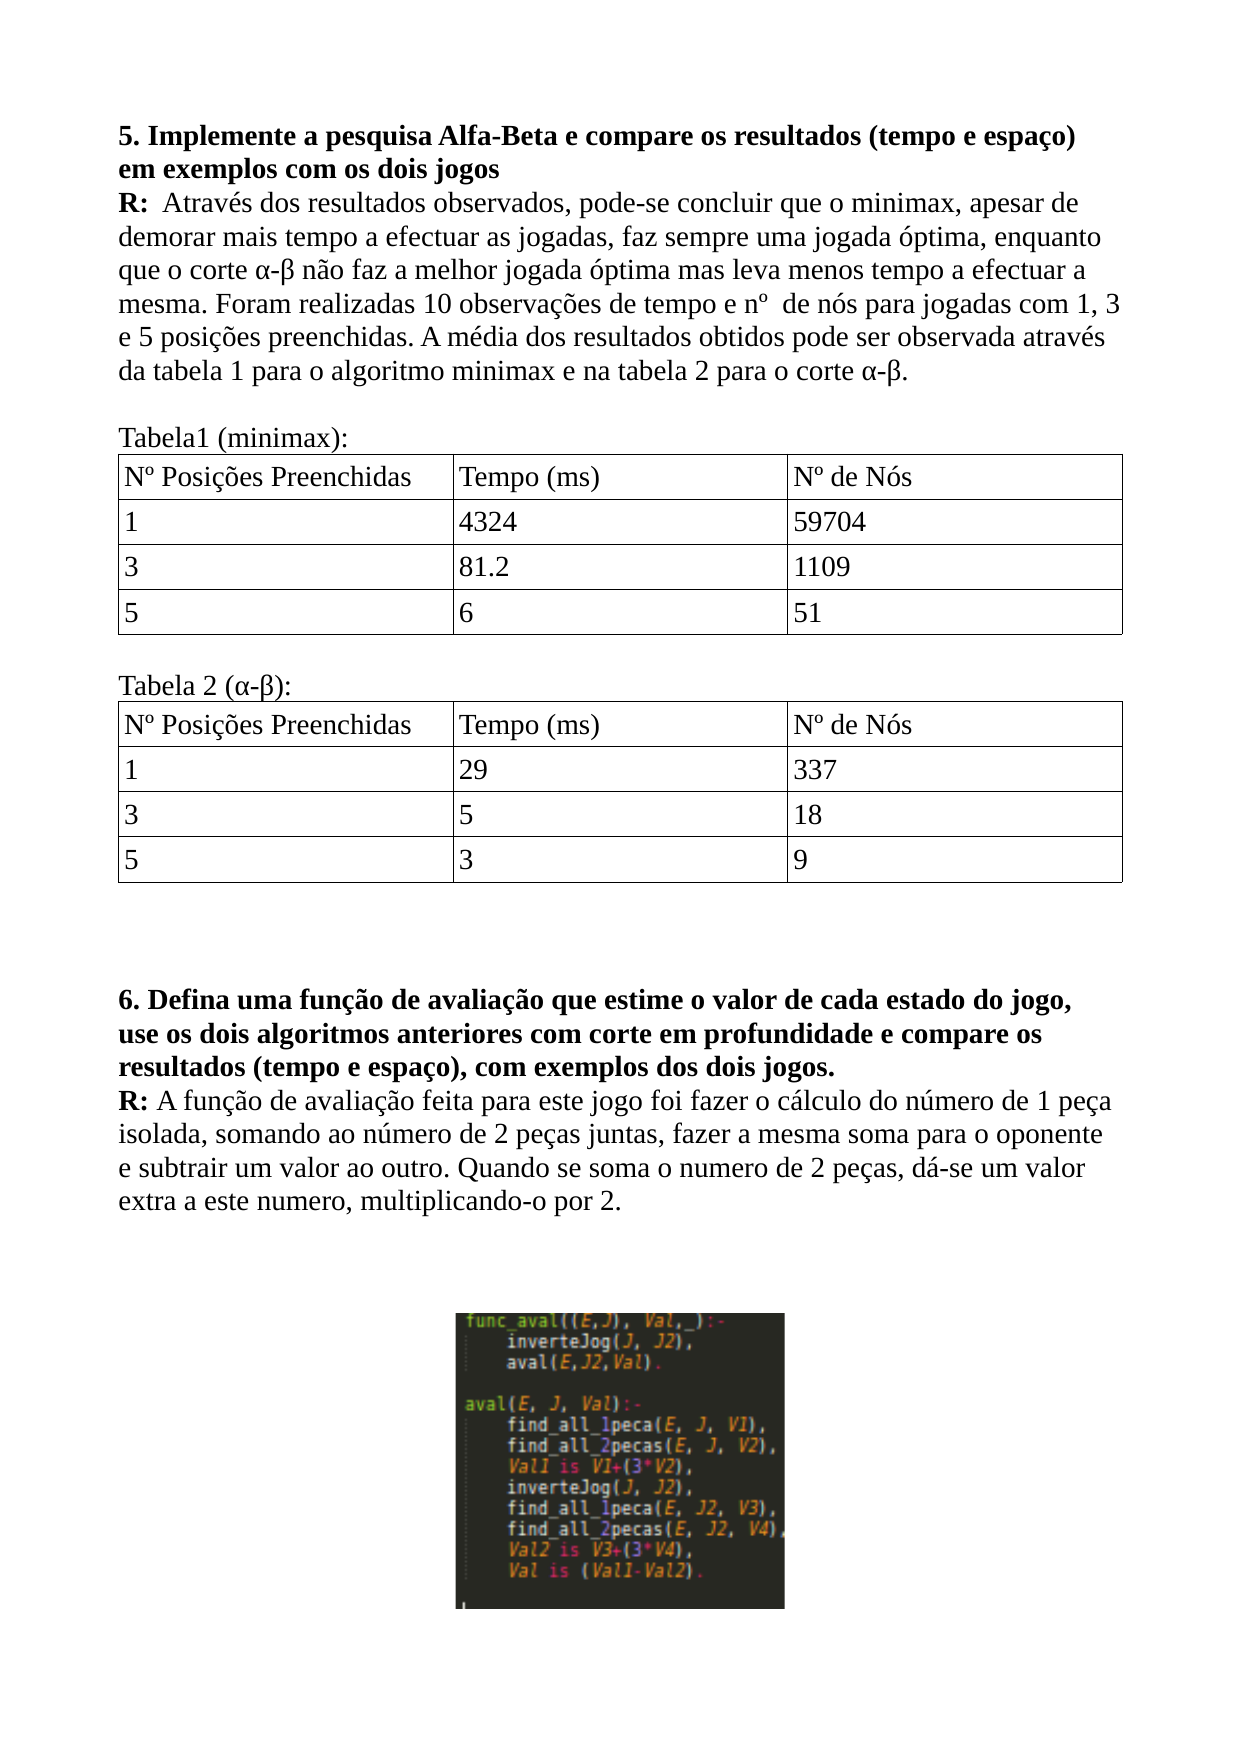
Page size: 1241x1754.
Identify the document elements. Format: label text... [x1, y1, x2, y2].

table_cell 29 [454, 747, 787, 791]
table_cell 5 [119, 837, 453, 882]
text 6. Defina uma função de avaliação que estime o valor de cada estado do jogo, [118, 982, 1122, 1016]
text use os dois algoritmos anteriores com corte em profundidade e compare os [118, 1016, 1122, 1049]
table_header Nº de Nós [788, 702, 1122, 746]
table_cell 1109 [788, 545, 1122, 589]
table_cell 59704 [788, 500, 1122, 544]
table_header Nº de Nós [788, 455, 1122, 499]
text extra a este numero, multiplicando-o por 2. [118, 1183, 1122, 1217]
table_cell 81.2 [454, 545, 787, 589]
text em exemplos com os dois jogos [118, 152, 1122, 185]
table_cell 4324 [454, 500, 787, 544]
table_cell 5 [454, 792, 787, 836]
table_header Tempo (ms) [454, 702, 787, 746]
table_cell 1 [119, 500, 453, 544]
text Tabela 2 (α-β): [118, 668, 1122, 701]
text R: Através dos resultados observados, pode-se concluir que o minimax, apesar de [118, 185, 1122, 219]
table_cell 6 [454, 590, 787, 634]
table_header Nº Posições Preenchidas [119, 702, 453, 746]
table_cell 51 [788, 590, 1122, 634]
table_cell 9 [788, 837, 1122, 882]
text R: A função de avaliação feita para este jogo foi fazer o cálculo do número de 1 peça isolada, somando ao número de 2 peças juntas, fazer a mesma soma para o oponente [118, 1083, 1122, 1150]
table_cell 3 [119, 792, 453, 836]
table_header Tempo (ms) [454, 455, 787, 499]
text 5. Implemente a pesquisa Alfa-Beta e compare os resultados (tempo e espaço) [118, 118, 1122, 152]
picture [455, 1313, 785, 1609]
text que o corte α-β não faz a melhor jogada óptima mas leva menos tempo a efectuar a [118, 252, 1122, 286]
text e subtrair um valor ao outro. Quando se soma o numero de 2 peças, dá-se um valor [118, 1150, 1122, 1183]
table_header Nº Posições Preenchidas [119, 455, 453, 499]
text mesma. Foram realizadas 10 observações de tempo e nº de nós para jogadas com 1, 3 e 5 posições preenchidas. A média dos resultados obtidos pode ser observada através da tabela 1 para o algoritmo minimax e na tabela 2 para o corte α-β. [118, 286, 1122, 386]
text demorar mais tempo a efectuar as jogadas, faz sempre uma jogada óptima, enquanto [118, 219, 1122, 252]
text Tabela1 (minimax): [118, 420, 1122, 453]
table_cell 3 [119, 545, 453, 589]
table_cell 5 [119, 590, 453, 634]
table_cell 3 [454, 837, 787, 882]
table_cell 1 [119, 747, 453, 791]
table_cell 337 [788, 747, 1122, 791]
text resultados (tempo e espaço), com exemplos dos dois jogos. [118, 1049, 1122, 1083]
table_cell 18 [788, 792, 1122, 836]
